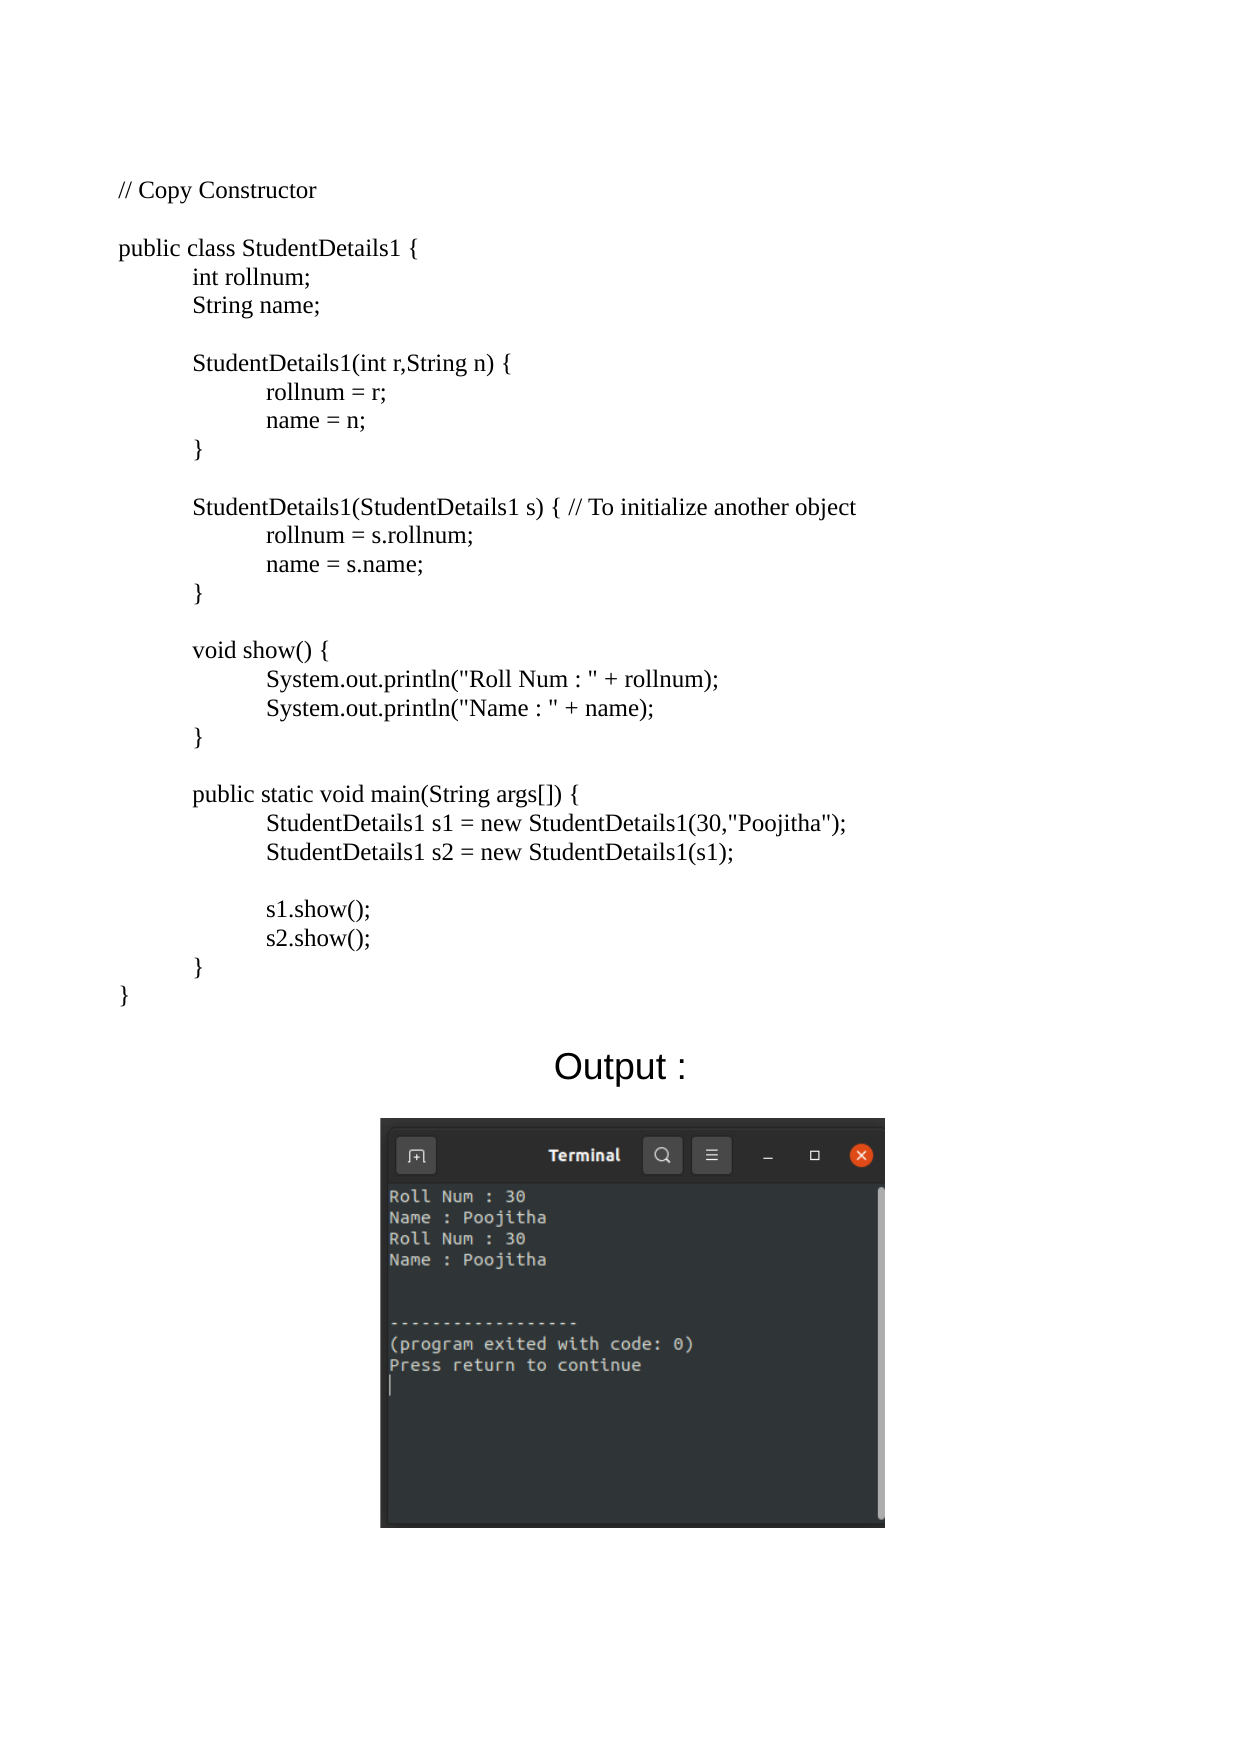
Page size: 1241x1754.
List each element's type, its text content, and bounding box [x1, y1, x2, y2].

text } [118, 722, 1122, 751]
subtitle Output : [118, 1044, 1122, 1087]
text s1.show(); [118, 894, 1122, 923]
picture [380, 1118, 885, 1528]
text name = n; [118, 406, 1122, 434]
text public static void main(String args[]) { [118, 779, 1122, 808]
text // Copy Constructor [118, 176, 1122, 204]
text } [118, 952, 1122, 981]
text int rollnum; [118, 262, 1122, 291]
text StudentDetails1 s1 = new StudentDetails1(30,"Poojitha"); [118, 808, 1122, 837]
text name = s.name; [118, 549, 1122, 578]
text void show() { [118, 636, 1122, 664]
text StudentDetails1(int r,String n) { [118, 348, 1122, 377]
text StudentDetails1 s2 = new StudentDetails1(s1); [118, 837, 1122, 866]
text public class StudentDetails1 { [118, 233, 1122, 262]
text System.out.println("Roll Num : " + rollnum); [118, 664, 1122, 693]
text } [118, 434, 1122, 463]
text rollnum = s.rollnum; [118, 521, 1122, 549]
text String name; [118, 291, 1122, 319]
text rollnum = r; [118, 377, 1122, 406]
text StudentDetails1(StudentDetails1 s) { // To initialize another object [118, 492, 1122, 521]
text System.out.println("Name : " + name); [118, 693, 1122, 722]
text } [118, 578, 1122, 607]
text } [118, 981, 1122, 1009]
text s2.show(); [118, 923, 1122, 952]
